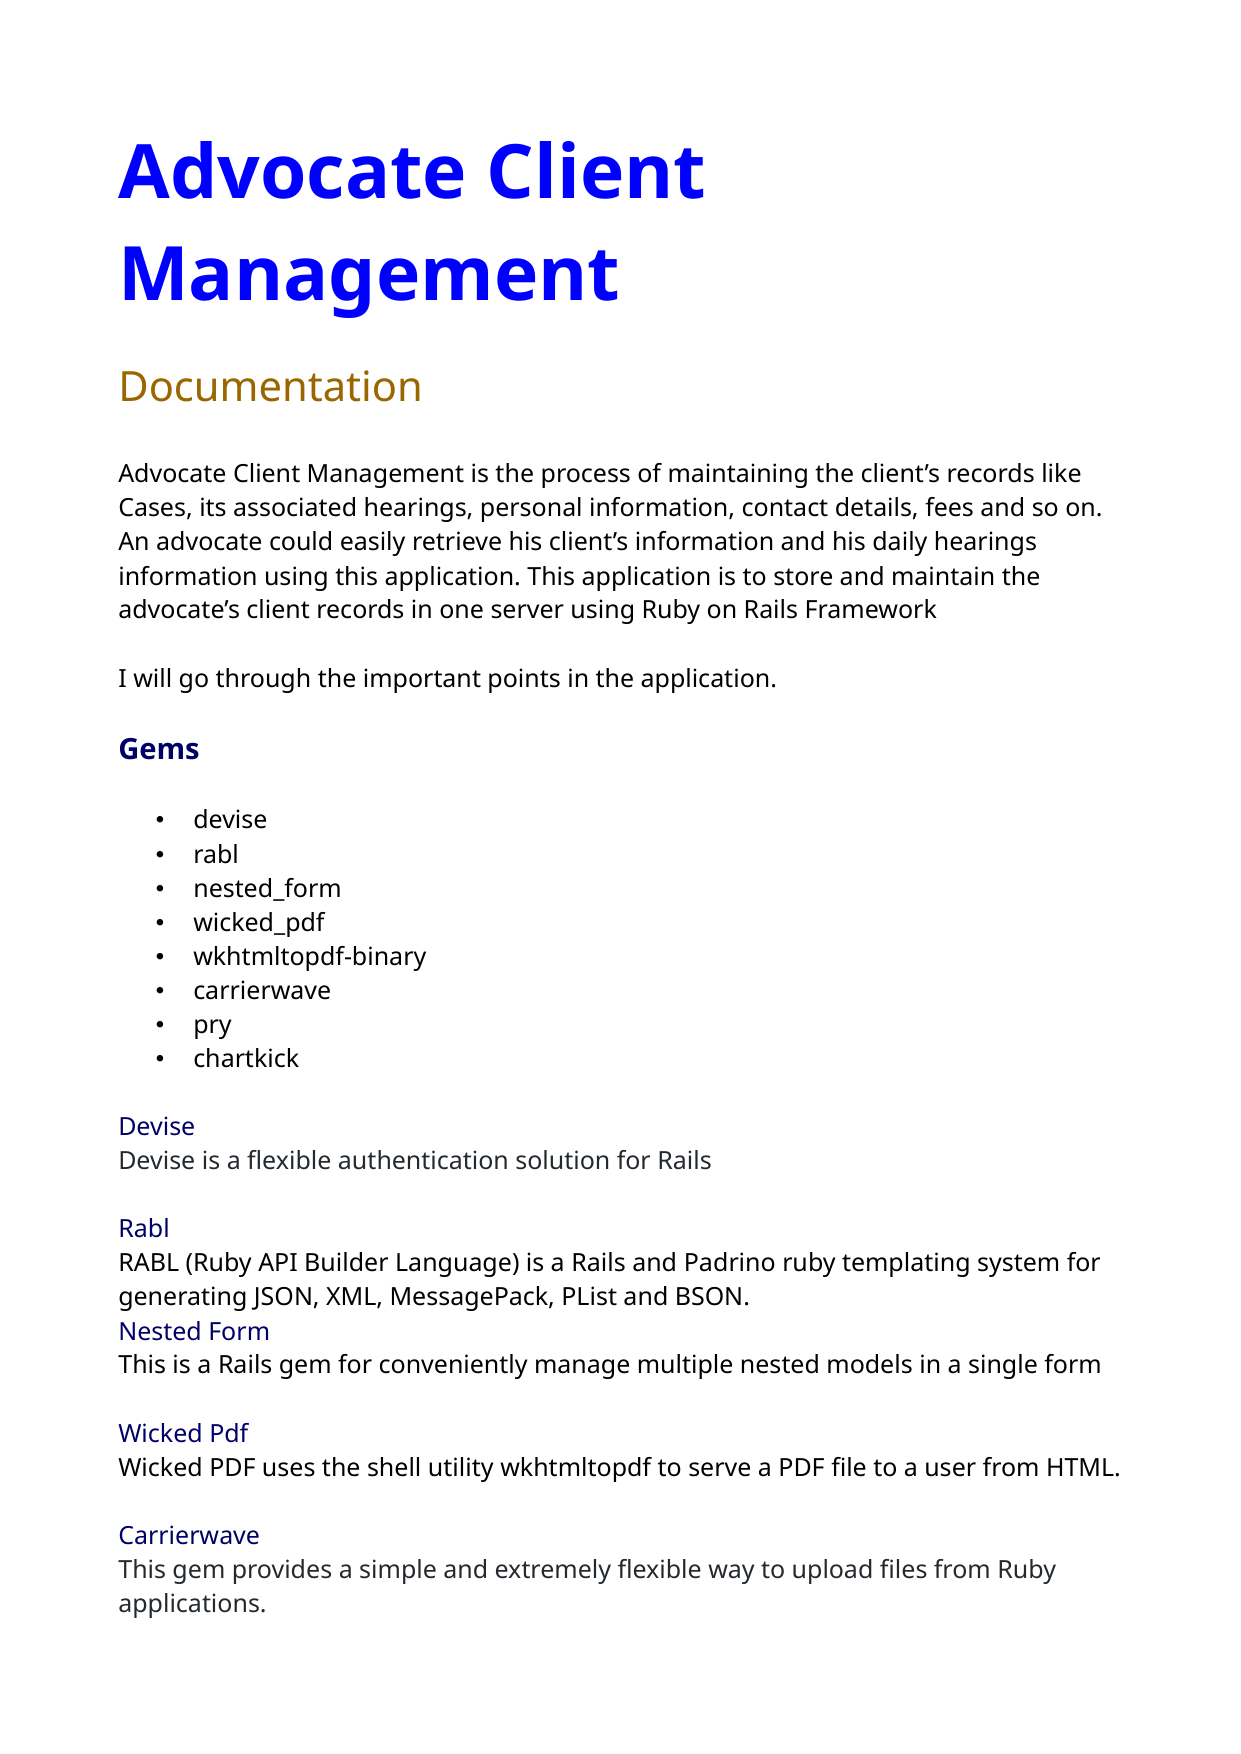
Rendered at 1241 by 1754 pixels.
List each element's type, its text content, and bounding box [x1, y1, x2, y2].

text This gem provides a simple and extremely flexible way to upload files from Ruby applications. [118, 1552, 1122, 1620]
text Rabl [118, 1211, 1122, 1245]
text Nested Form [118, 1313, 1122, 1347]
text I will go through the important points in the application. [118, 660, 1122, 694]
list chartkick [156, 1041, 1122, 1075]
text Advocate Client Management is the process of maintaining the client’s records like Cases, its associated hearings, personal information, contact details, fees and so on. An advocate could easily retrieve his client’s information and his daily hearings information using this application. This application is to store and maintain the advocate’s client records in one server using Ruby on Rails Framework [118, 456, 1122, 626]
text This is a Rails gem for conveniently manage multiple nested models in a single form [118, 1347, 1122, 1381]
text Gems [118, 728, 1122, 768]
list carrierwave [156, 972, 1122, 1007]
list wkhtmltopdf-binary [156, 938, 1122, 972]
text Advocate Client Management [118, 118, 1122, 322]
text Wicked Pdf [118, 1415, 1122, 1449]
text Devise is a flexible authentication solution for Rails [118, 1143, 1122, 1177]
text Wicked PDF uses the shell utility wkhtmltopdf to serve a PDF file to a user from HTML. [118, 1449, 1122, 1483]
list nested_form [156, 870, 1122, 904]
list wicked_pdf [156, 904, 1122, 938]
list pry [156, 1007, 1122, 1041]
list devise [156, 802, 1122, 836]
text Documentation [118, 357, 1122, 413]
text Carrierwave [118, 1517, 1122, 1552]
text RABL (Ruby API Builder Language) is a Rails and Padrino ruby templating system for generating JSON, XML, MessagePack, PList and BSON. [118, 1245, 1122, 1313]
list rabl [156, 836, 1122, 870]
text Devise [118, 1109, 1122, 1143]
